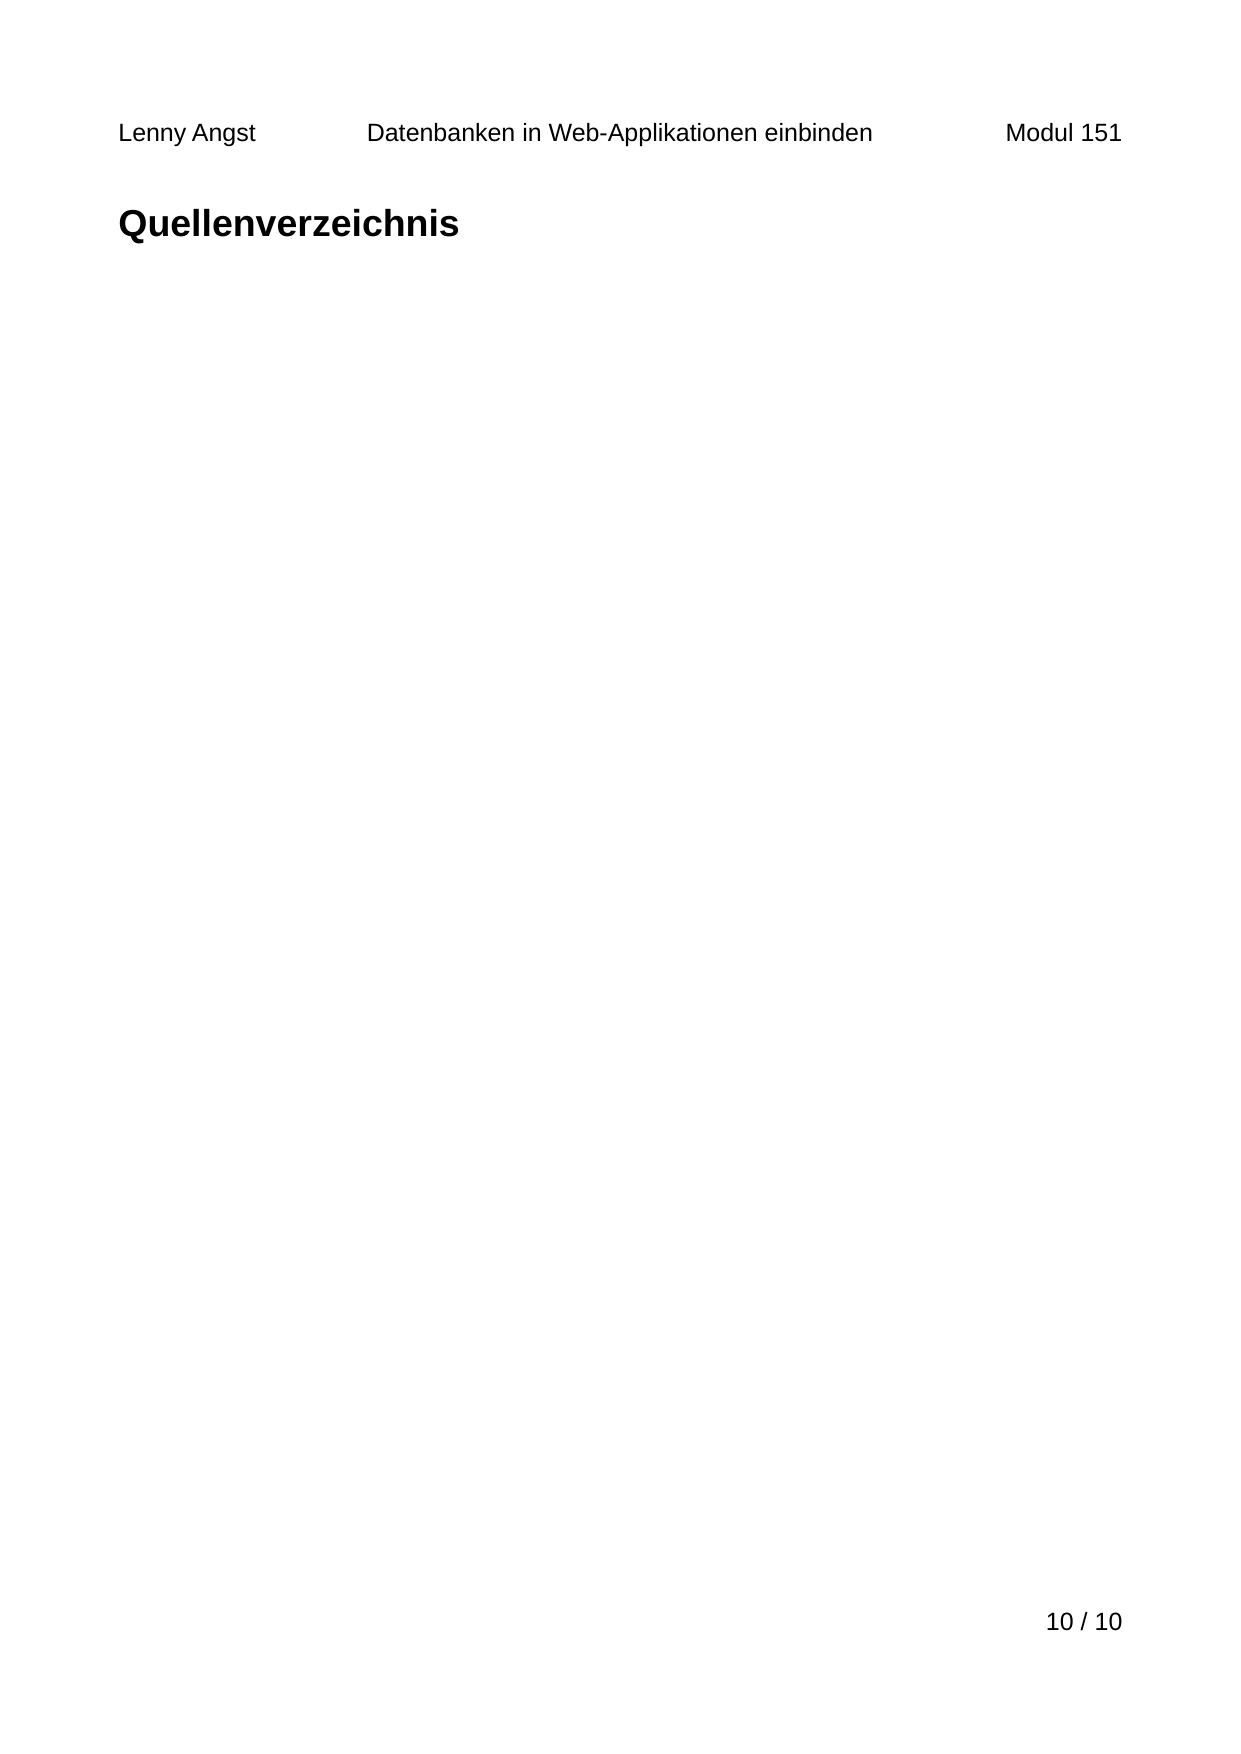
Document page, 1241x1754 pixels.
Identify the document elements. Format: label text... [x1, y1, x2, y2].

subtitle Quellenverzeichnis [118, 201, 1122, 244]
